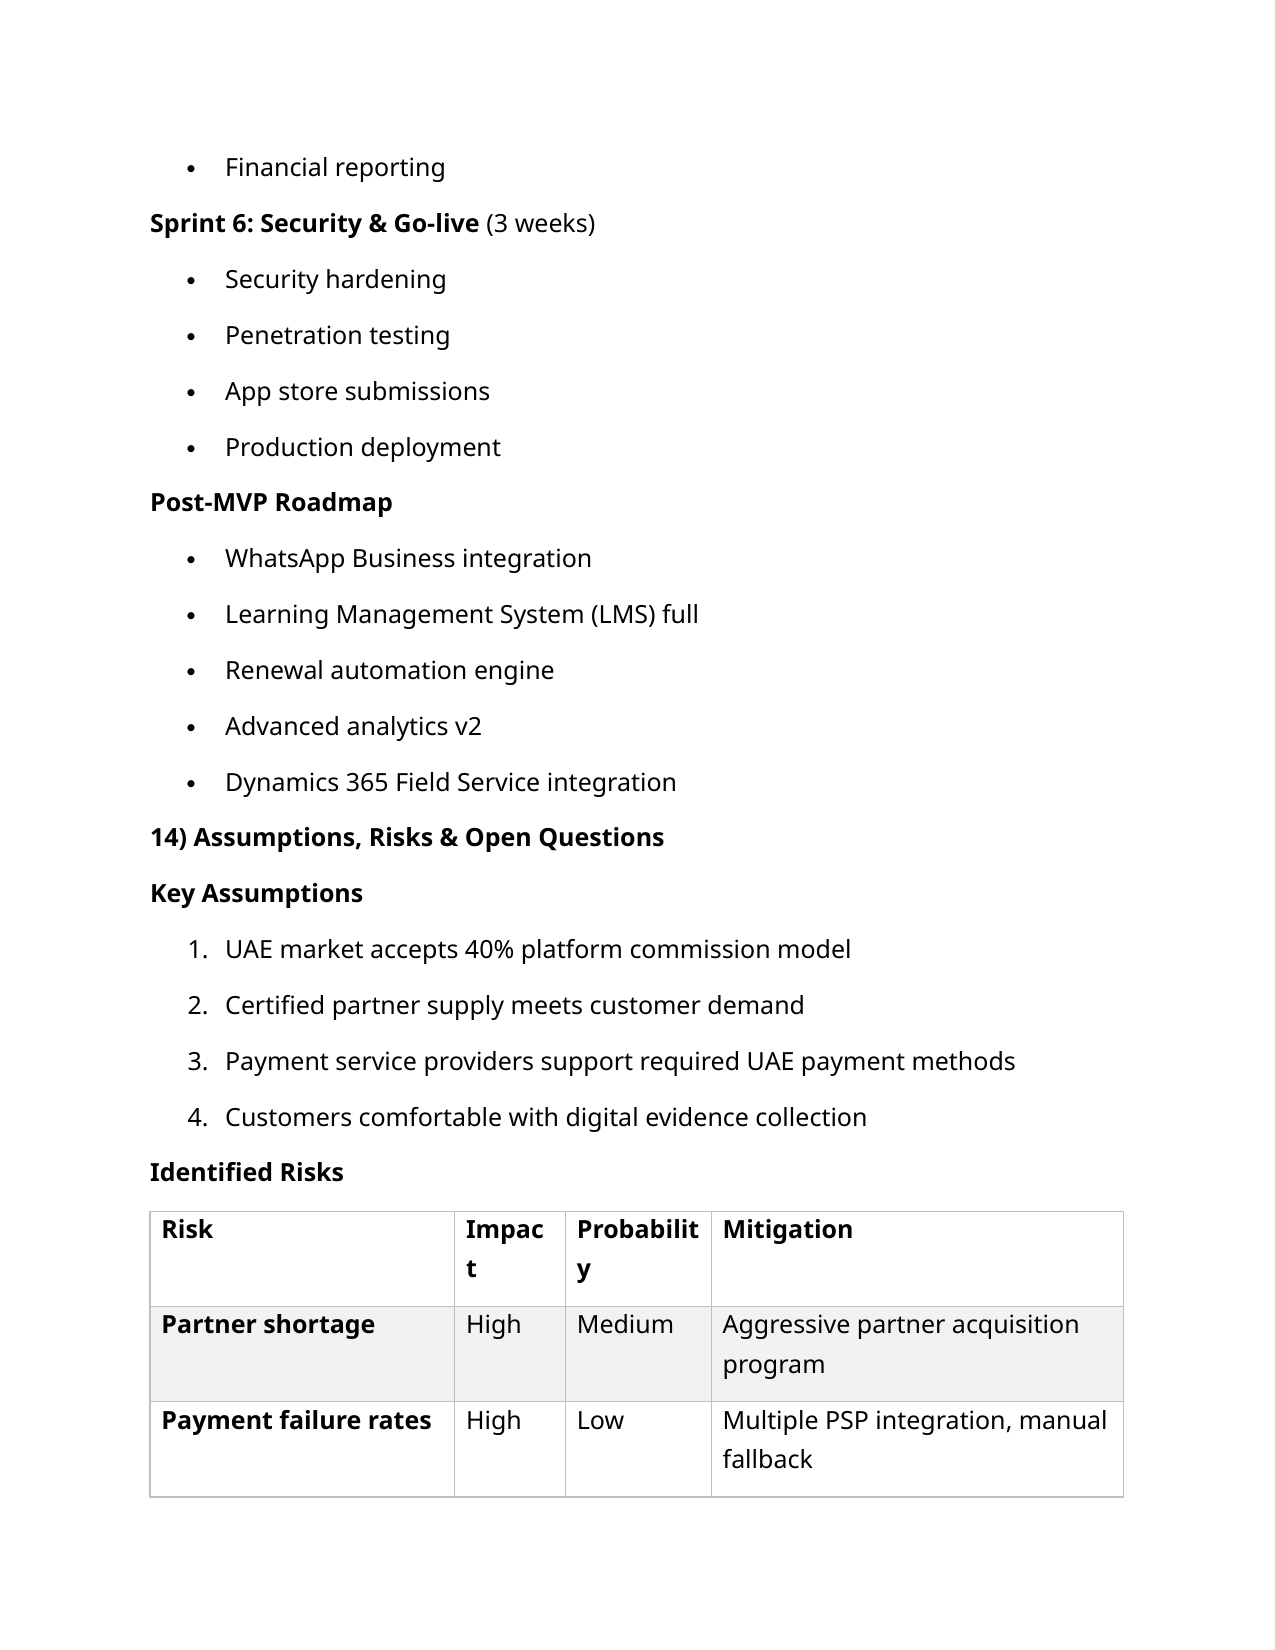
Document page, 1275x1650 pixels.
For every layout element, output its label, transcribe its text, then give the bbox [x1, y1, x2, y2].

text Post-MVP Roadmap [150, 485, 1125, 519]
table_header Probability [566, 1212, 711, 1306]
table_header Mitigation [712, 1212, 1123, 1306]
list WhatsApp Business integration [187, 541, 1125, 575]
text Key Assumptions [150, 876, 1125, 910]
table_cell Aggressive partner acquisition program [712, 1307, 1123, 1401]
list UAE market accepts 40% platform commission model [187, 932, 1125, 966]
table_cell Partner shortage [151, 1307, 454, 1401]
table_cell Multiple PSP integration, manual fallback [712, 1402, 1123, 1496]
text Sprint 6: Security & Go-live (3 weeks) [150, 206, 1125, 240]
list Security hardening [187, 262, 1125, 296]
list Dynamics 365 Field Service integration [187, 764, 1125, 798]
list Financial reporting [187, 150, 1125, 184]
list Advanced analytics v2 [187, 708, 1125, 742]
table_cell Low [566, 1402, 711, 1496]
list Production deployment [187, 429, 1125, 463]
table_cell High [455, 1402, 565, 1496]
list Renewal automation engine [187, 652, 1125, 687]
table_cell Medium [566, 1307, 711, 1401]
list Customers comfortable with digital evidence collection [187, 1099, 1125, 1133]
list App store submissions [187, 373, 1125, 407]
text Identified Risks [150, 1155, 1125, 1189]
list Penetration testing [187, 317, 1125, 352]
table_cell Payment failure rates [151, 1402, 454, 1496]
table_header Risk [151, 1212, 454, 1306]
list Payment service providers support required UAE payment methods [187, 1043, 1125, 1077]
table_cell High [455, 1307, 565, 1401]
table_header Impact [455, 1212, 565, 1306]
text 14) Assumptions, Risks & Open Questions [150, 820, 1125, 854]
list Certified partner supply meets customer demand [187, 987, 1125, 1022]
list Learning Management System (LMS) full [187, 597, 1125, 631]
